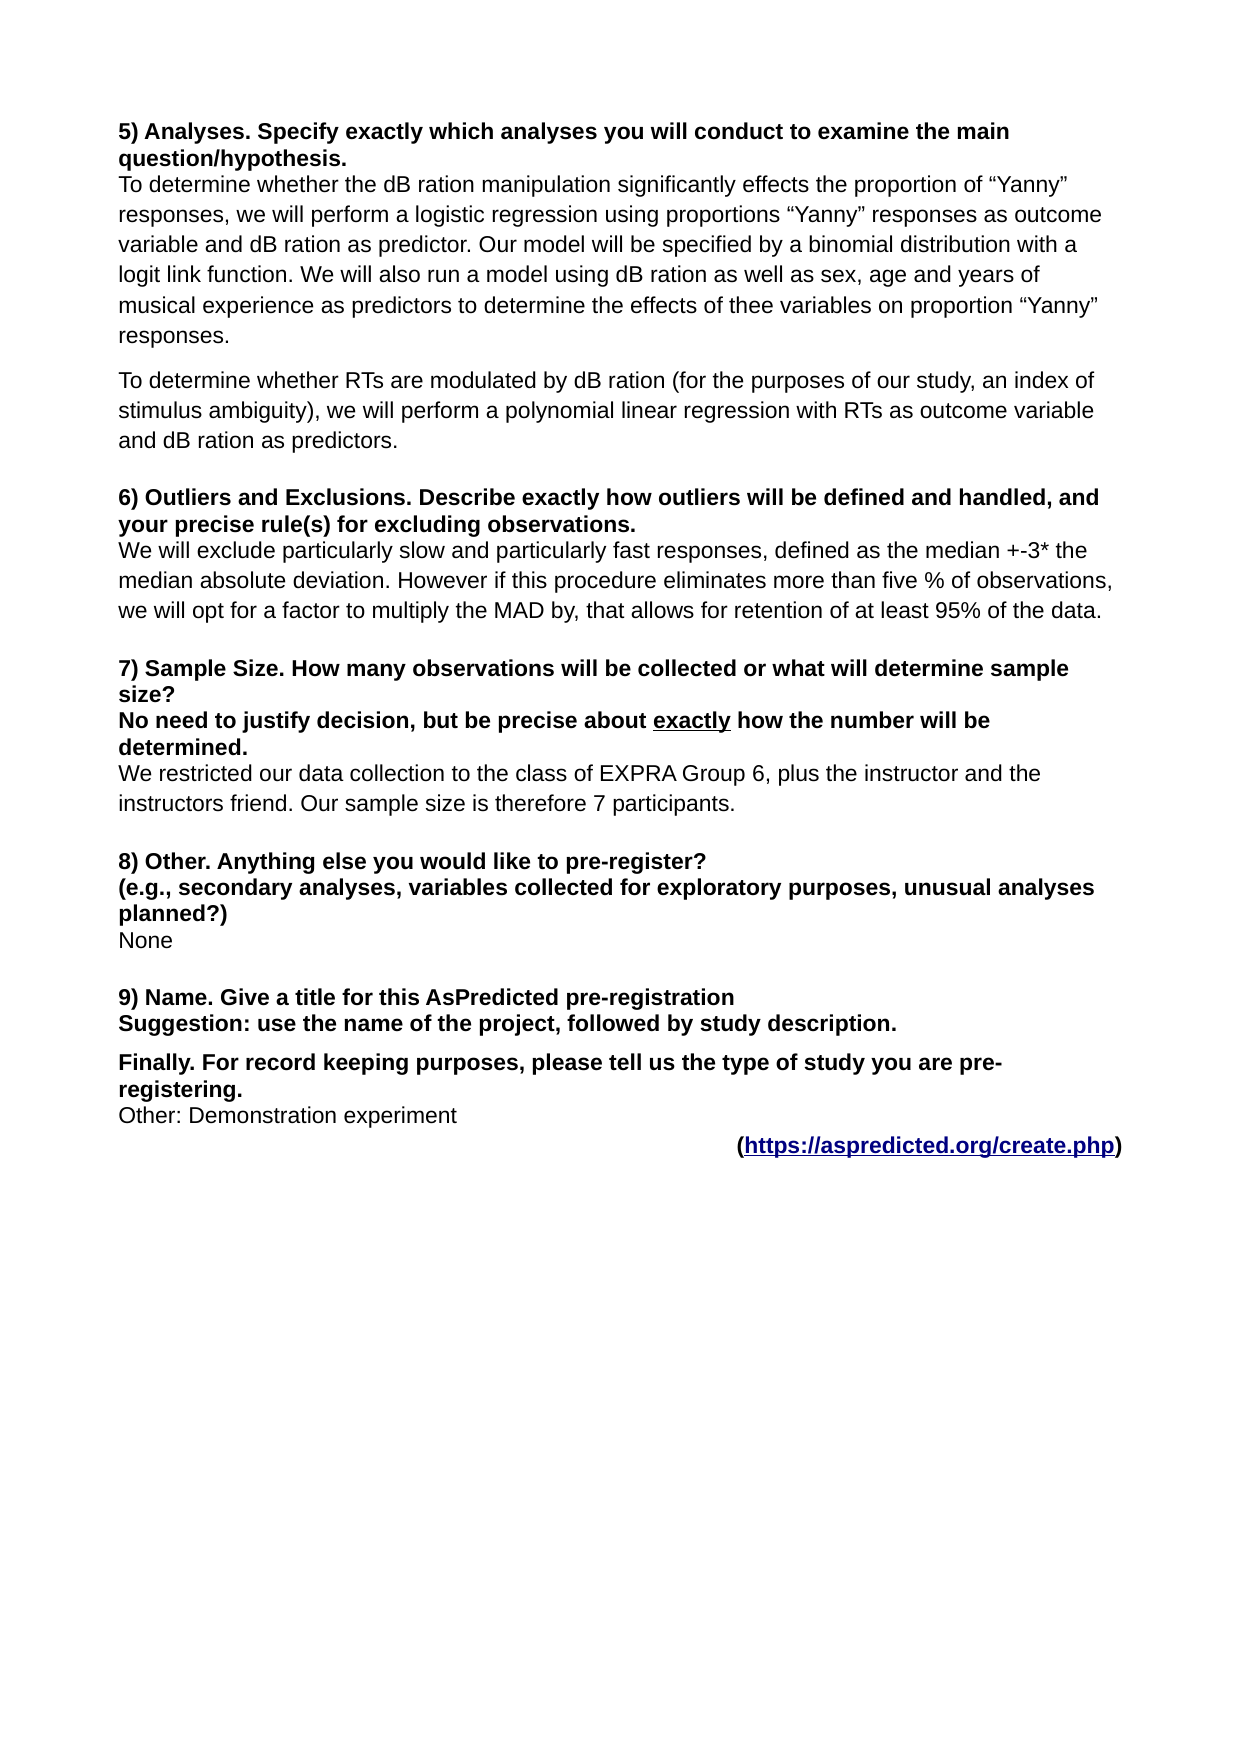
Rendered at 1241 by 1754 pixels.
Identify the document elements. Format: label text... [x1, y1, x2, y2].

text We will exclude particularly slow and particularly fast responses, defined as the median +-3* the median absolute deviation. However if this procedure eliminates more than five % of observations, we will opt for a factor to multiply the MAD by, that allows for retention of at least 95% of the data. [118, 537, 1122, 624]
subtitle 9) Name. Give a title for this AsPredicted pre-registration Suggestion: use the name of the project, followed by study description. [118, 984, 1122, 1037]
text To determine whether RTs are modulated by dB ration (for the purposes of our study, an index of stimulus ambiguity), we will perform a polynomial linear regression with RTs as outcome variable and dB ration as predictors. [118, 367, 1122, 453]
text None [118, 927, 1122, 953]
text (https://aspredicted.org/create.php) [118, 1132, 1122, 1158]
subtitle 7) Sample Size. How many observations will be collected or what will determine sample size? No need to justify decision, but be precise about exactly how the number will be determined. [118, 655, 1122, 760]
text We restricted our data collection to the class of EXPRA Group 6, plus the instructor and the instructors friend. Our sample size is therefore 7 participants. [118, 760, 1122, 817]
subtitle Finally. For record keeping purposes, please tell us the type of study you are pre-registering. [118, 1049, 1122, 1102]
subtitle 5) Analyses. Specify exactly which analyses you will conduct to examine the main question/hypothesis. [118, 118, 1122, 171]
text Other: Demonstration experiment [118, 1102, 1122, 1128]
subtitle 8) Other. Anything else you would like to pre-register? (e.g., secondary analyses, variables collected for exploratory purposes, unusual analyses planned?) [118, 848, 1122, 927]
text To determine whether the dB ration manipulation significantly effects the proportion of “Yanny” responses, we will perform a logistic regression using proportions “Yanny” responses as outcome variable and dB ration as predictor. Our model will be specified by a binomial distribution with a logit link function. We will also run a model using dB ration as well as sex, age and years of musical experience as predictors to determine the effects of thee variables on proportion “Yanny” responses. [118, 171, 1122, 348]
subtitle 6) Outliers and Exclusions. Describe exactly how outliers will be defined and handled, and your precise rule(s) for excluding observations. [118, 484, 1122, 537]
